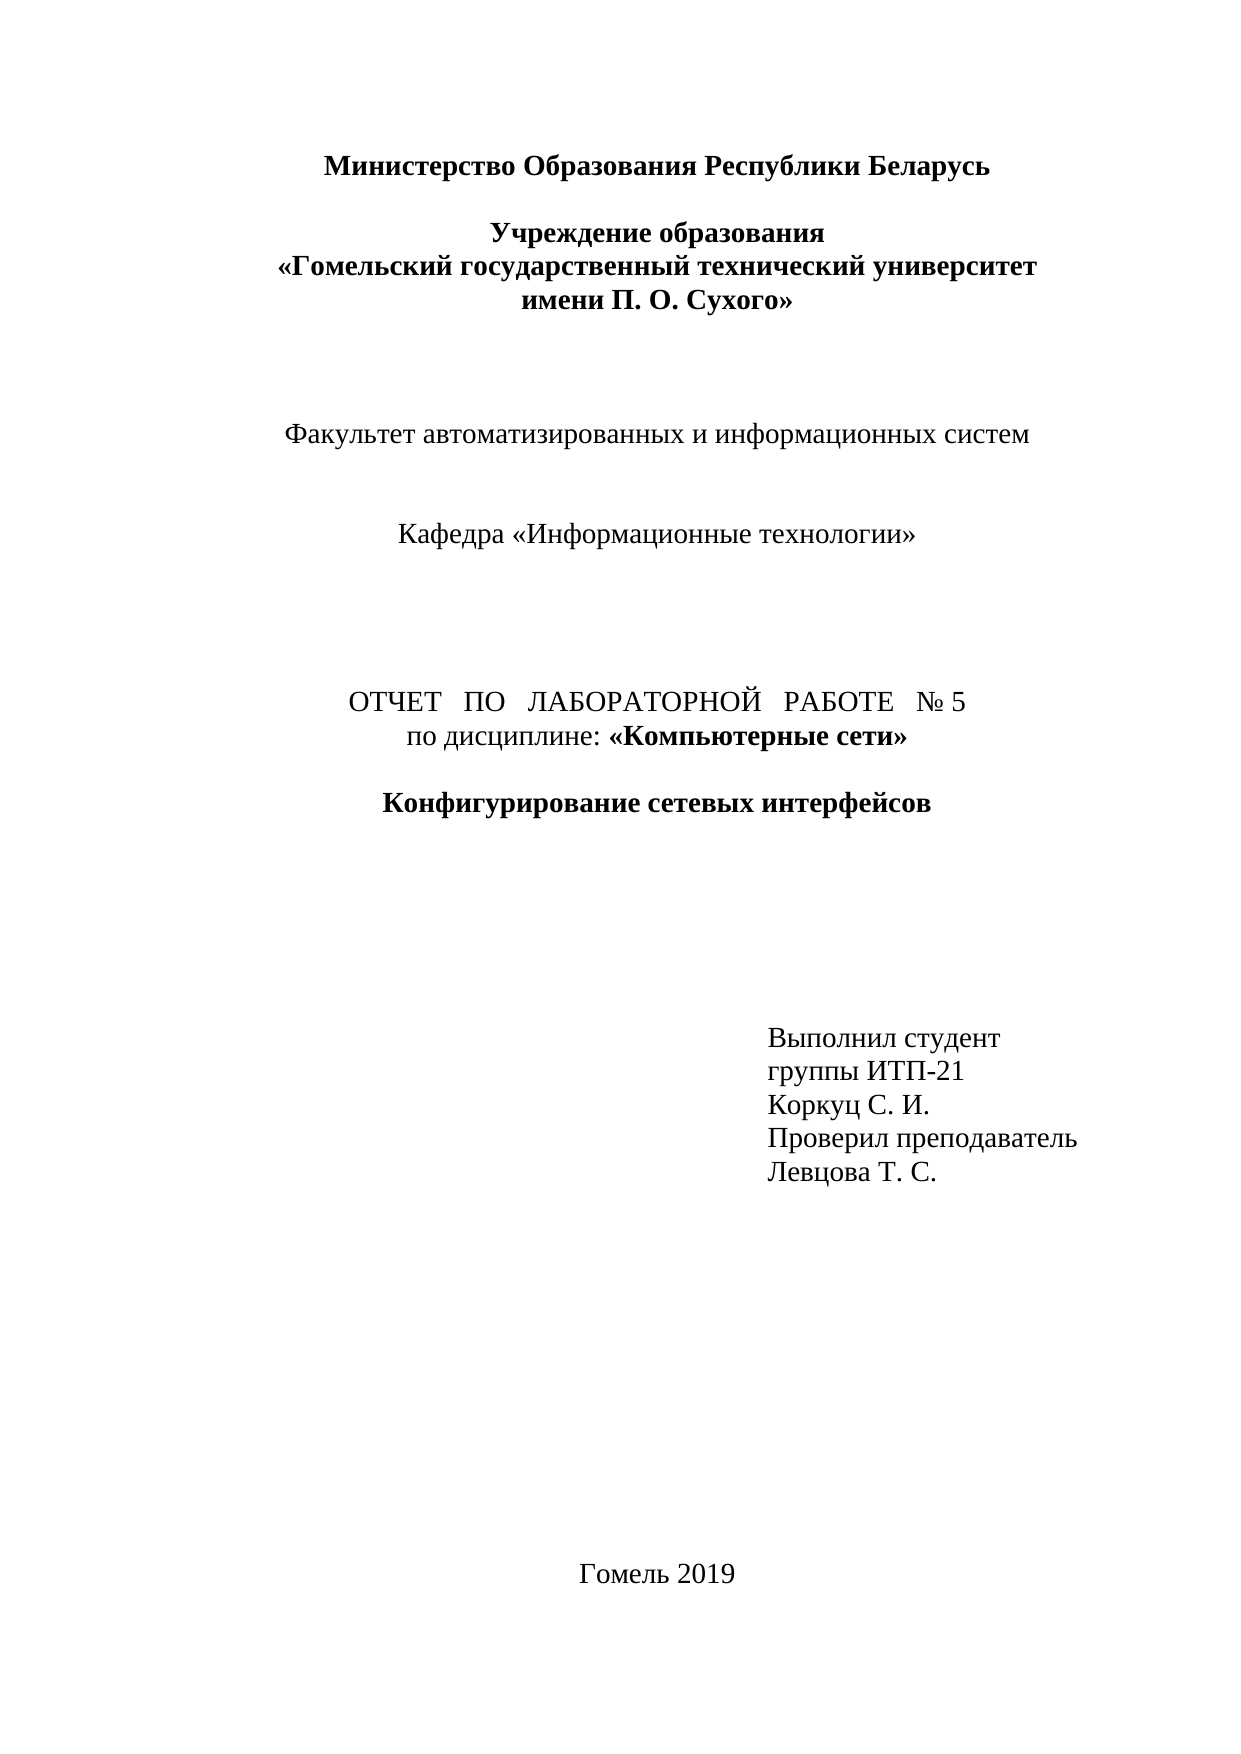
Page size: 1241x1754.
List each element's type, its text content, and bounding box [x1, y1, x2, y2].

text Гомель 2019 [177, 1556, 1137, 1590]
text по дисциплине: «Компьютерные сети» [177, 718, 1137, 751]
text «Гомельский государственный технический университет [177, 248, 1137, 282]
text Левцова Т. С. [767, 1154, 1137, 1187]
text Министерство Образования Республики Беларусь [177, 148, 1137, 181]
text Конфигурирование сетевых интерфейсов [177, 785, 1137, 818]
text ОТЧЕТ ПО ЛАБОРАТОРНОЙ РАБОТЕ № 5 [177, 684, 1137, 718]
text Учреждение образования [177, 215, 1137, 248]
text Факультет автоматизированных и информационных систем [177, 416, 1137, 449]
text группы ИТП-21 [767, 1053, 1137, 1087]
text Коркуц С. И. [767, 1087, 1137, 1120]
text Кафедра «Информационные технологии» [177, 517, 1137, 550]
text имени П. О. Сухого» [177, 282, 1137, 315]
text Выполнил студент [767, 1020, 1137, 1053]
text Проверил преподаватель [767, 1120, 1137, 1154]
